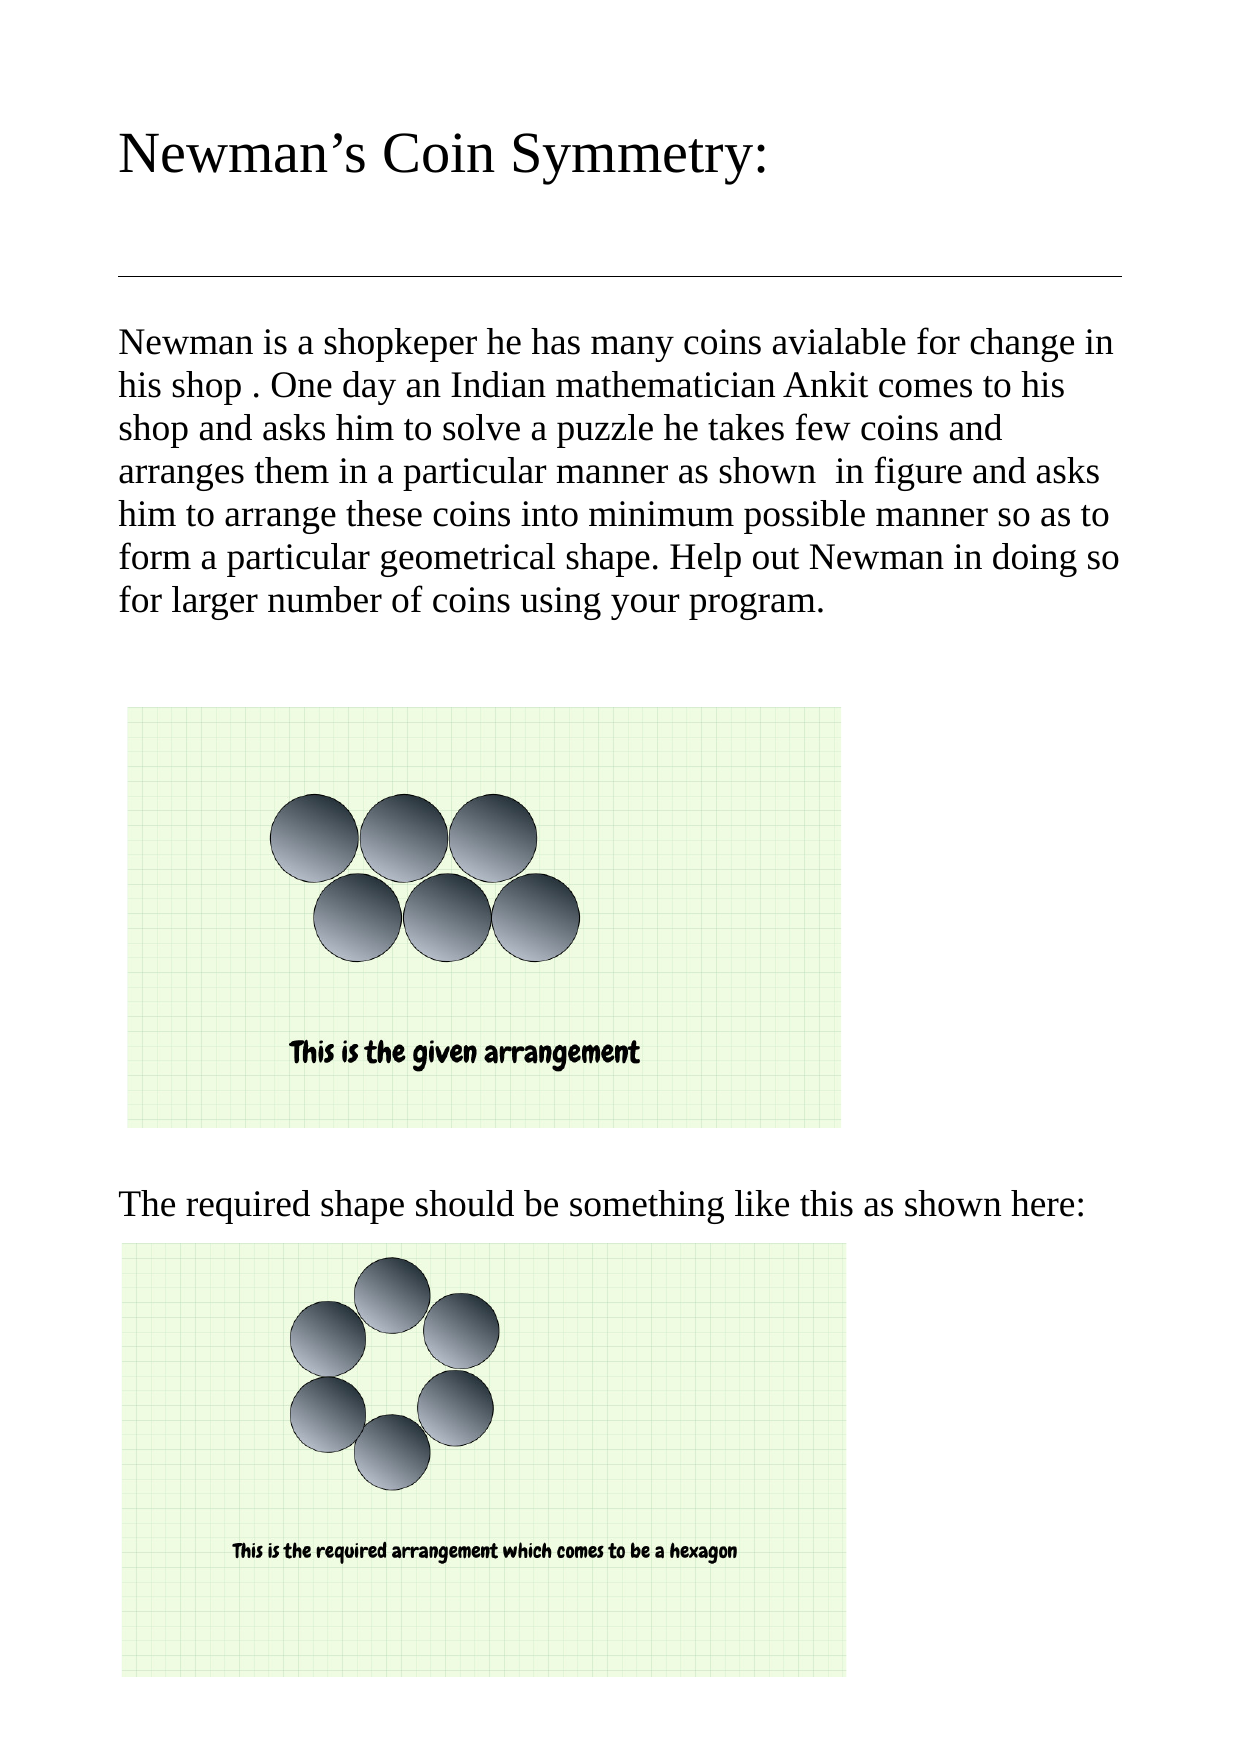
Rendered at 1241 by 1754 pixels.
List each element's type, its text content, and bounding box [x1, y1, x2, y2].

picture [121, 1243, 847, 1677]
text Newman’s Coin Symmetry: [118, 118, 1122, 185]
picture [127, 707, 842, 1128]
text The required shape should be something like this as shown here: [118, 1182, 1122, 1225]
text for larger number of coins using your program. [118, 578, 1122, 621]
text his shop . One day an Indian mathematician Ankit comes to his shop and asks him to solve a puzzle he takes few coins and arranges them in a particular manner as shown in figure and asks him to arrange these coins into minimum possible manner so as to [118, 362, 1122, 535]
text Newman is a shopkeper he has many coins avialable for change in [118, 319, 1122, 362]
text form a particular geometrical shape. Help out Newman in doing so [118, 535, 1122, 578]
